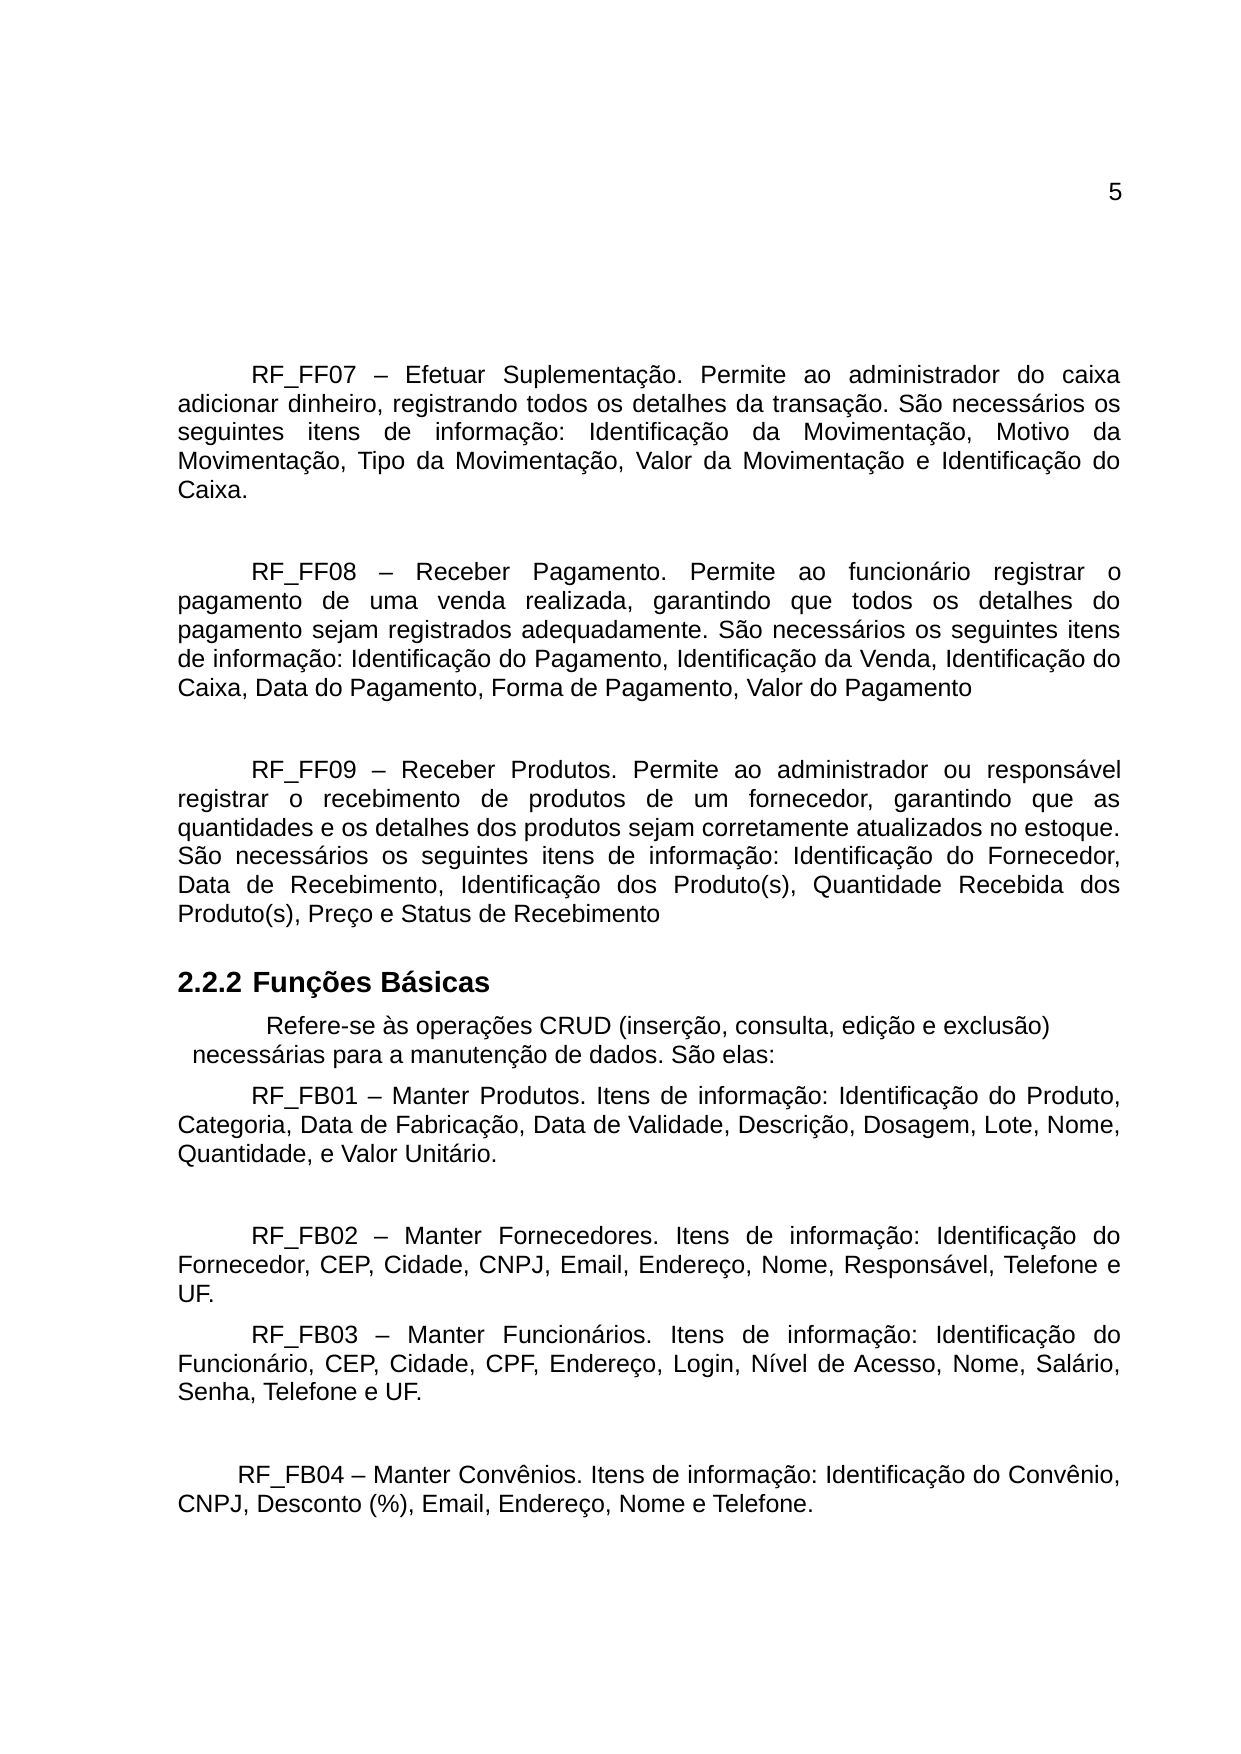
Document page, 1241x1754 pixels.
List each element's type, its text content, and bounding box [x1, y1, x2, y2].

text RF_FB01 – Manter Produtos. Itens de informação: Identificação do Produto, Categoria, Data de Fabricação, Data de Validade, Descrição, Dosagem, Lote, Nome, Quantidade, e Valor Unitário. [177, 1081, 1122, 1167]
text RF_FB04 – Manter Convênios. Itens de informação: Identificação do Convênio, CNPJ, Desconto (%), Email, Endereço, Nome e Telefone. [177, 1460, 1122, 1517]
text RF_FB02 – Manter Fornecedores. Itens de informação: Identificação do Fornecedor, CEP, Cidade, CNPJ, Email, Endereço, Nome, Responsável, Telefone e UF. [177, 1221, 1122, 1307]
text RF_FF08 – Receber Pagamento. Permite ao funcionário registrar o pagamento de uma venda realizada, garantindo que todos os detalhes do pagamento sejam registrados adequadamente. São necessários os seguintes itens de informação: Identificação do Pagamento, Identificação da Venda, Identificação do Caixa, Data do Pagamento, Forma de Pagamento, Valor do Pagamento [177, 557, 1122, 701]
text Refere-se às operações CRUD (inserção, consulta, edição e exclusão) necessárias para a manutenção de dados. São elas: [192, 1011, 1122, 1069]
text RF_FF07 – Efetuar Suplementação. Permite ao administrador do caixa adicionar dinheiro, registrando todos os detalhes da transação. São necessários os seguintes itens de informação: Identificação da Movimentação, Motivo da Movimentação, Tipo da Movimentação, Valor da Movimentação e Identificação do Caixa. [177, 360, 1122, 504]
text RF_FF09 – Receber Produtos. Permite ao administrador ou responsável registrar o recebimento de produtos de um fornecedor, garantindo que as quantidades e os detalhes dos produtos sejam corretamente atualizados no estoque. São necessários os seguintes itens de informação: Identificação do Fornecedor, Data de Recebimento, Identificação dos Produto(s), Quantidade Recebida dos Produto(s), Preço e Status de Recebimento [177, 755, 1122, 928]
subtitle Funções Básicas [177, 965, 1122, 999]
text RF_FB03 – Manter Funcionários. Itens de informação: Identificação do Funcionário, CEP, Cidade, CPF, Endereço, Login, Nível de Acesso, Nome, Salário, Senha, Telefone e UF. [177, 1320, 1122, 1406]
